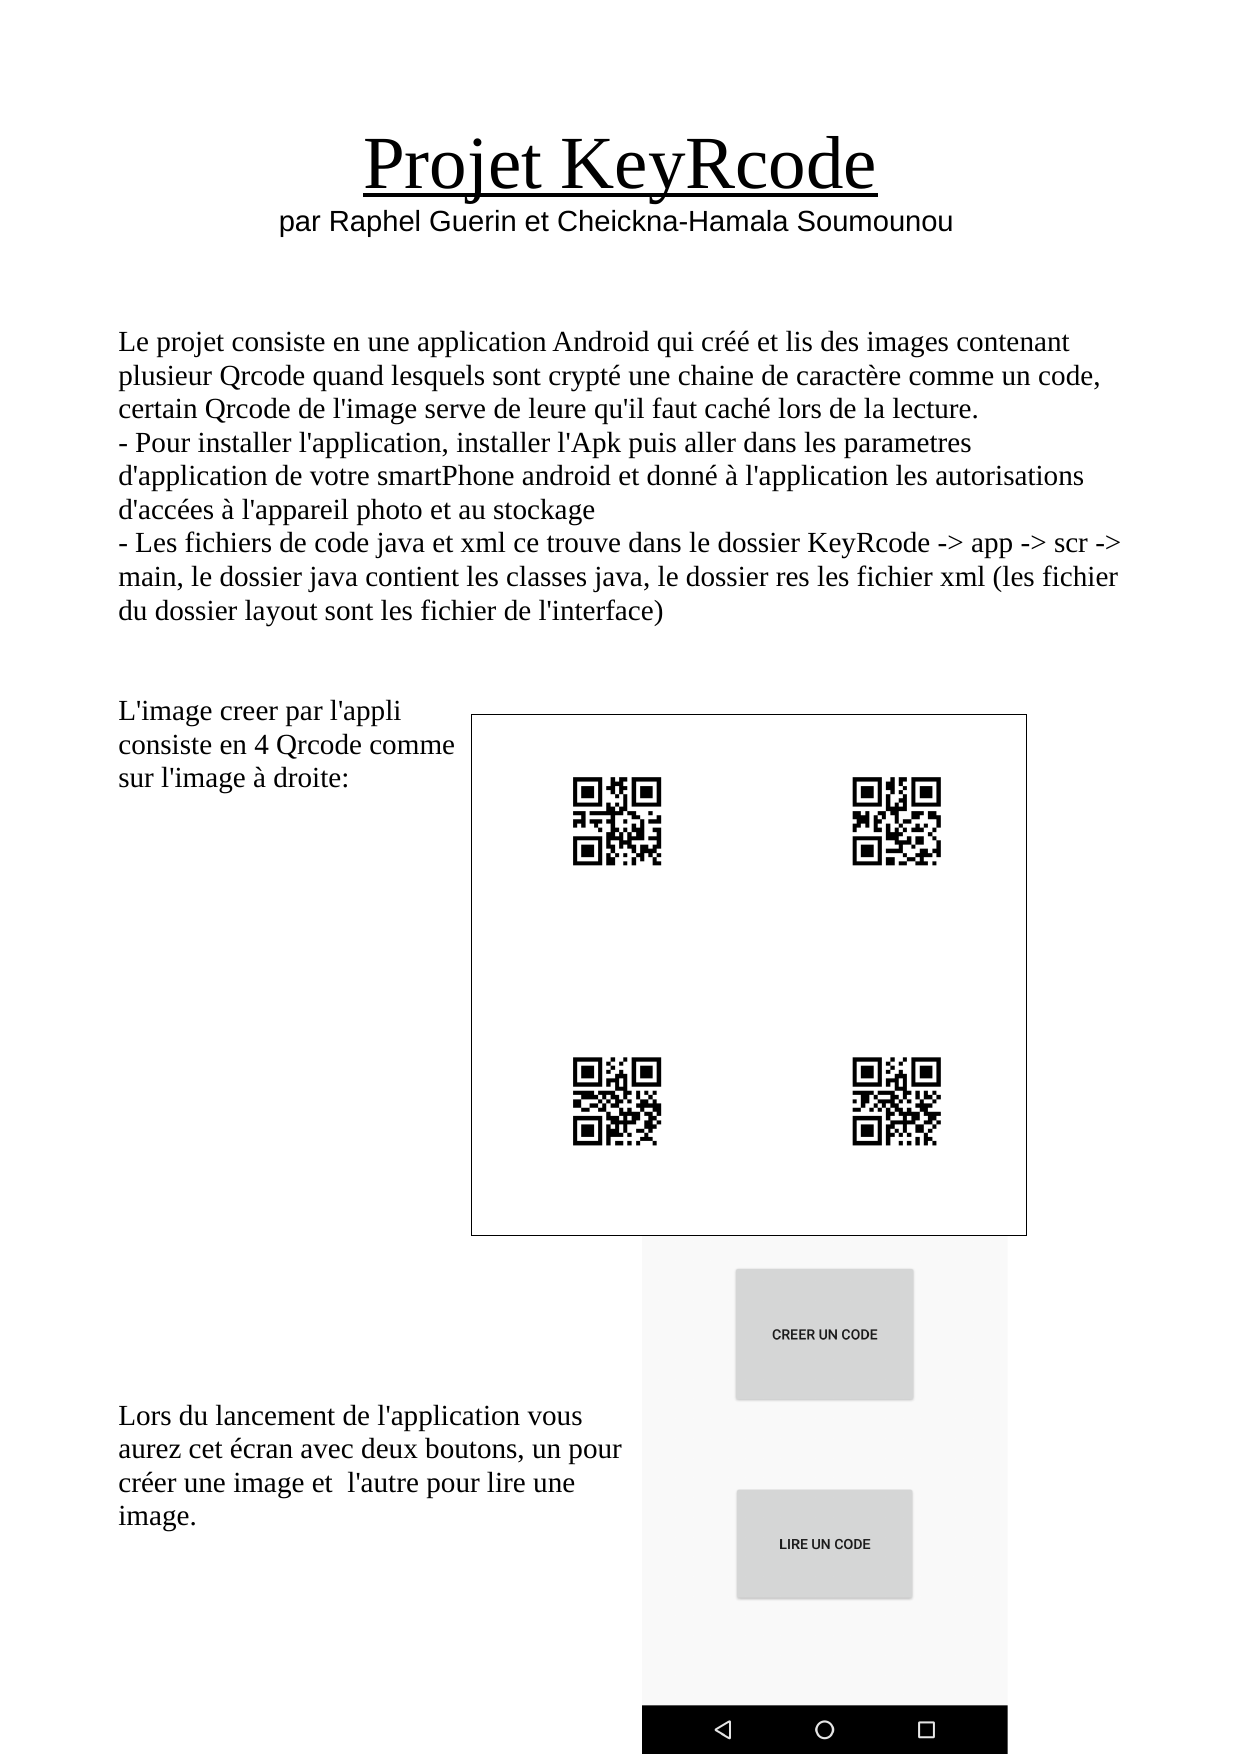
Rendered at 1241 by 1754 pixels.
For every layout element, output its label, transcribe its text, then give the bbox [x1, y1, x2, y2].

text par Raphel Guerin et Cheickna-Hamala Soumounou [118, 204, 1122, 238]
text Lors du lancement de l'application vous aurez cet écran avec deux boutons, un pour créer une image et l'autre pour lire une image. [118, 1398, 642, 1532]
text Le projet consiste en une application Android qui créé et lis des images contenant plusieur Qrcode quand lesquels sont crypté une chaine de caractère comme un code, certain Qrcode de l'image serve de leure qu'il faut caché lors de la lecture. [118, 324, 1122, 425]
text - Les fichiers de code java et xml ce trouve dans le dossier KeyRcode -> app -> scr -> main, le dossier java contient les classes java, le dossier res les fichier xml (les fichier du dossier layout sont les fichier de l'interface) [118, 526, 1122, 626]
text [1008, 1398, 1122, 1532]
text Projet KeyRcode [118, 118, 1122, 204]
text - Pour installer l'application, installer l'Apk puis aller dans les parametres d'application de votre smartPhone android et donné à l'application les autorisations d'accées à l'appareil photo et au stockage [118, 425, 1122, 526]
text L'image creer par l'appli consiste en 4 Qrcode comme sur l'image à droite: [118, 693, 481, 794]
picture [481, 685, 1027, 714]
picture [481, 715, 1026, 1235]
text [1027, 693, 1122, 794]
picture [642, 1236, 1008, 1754]
